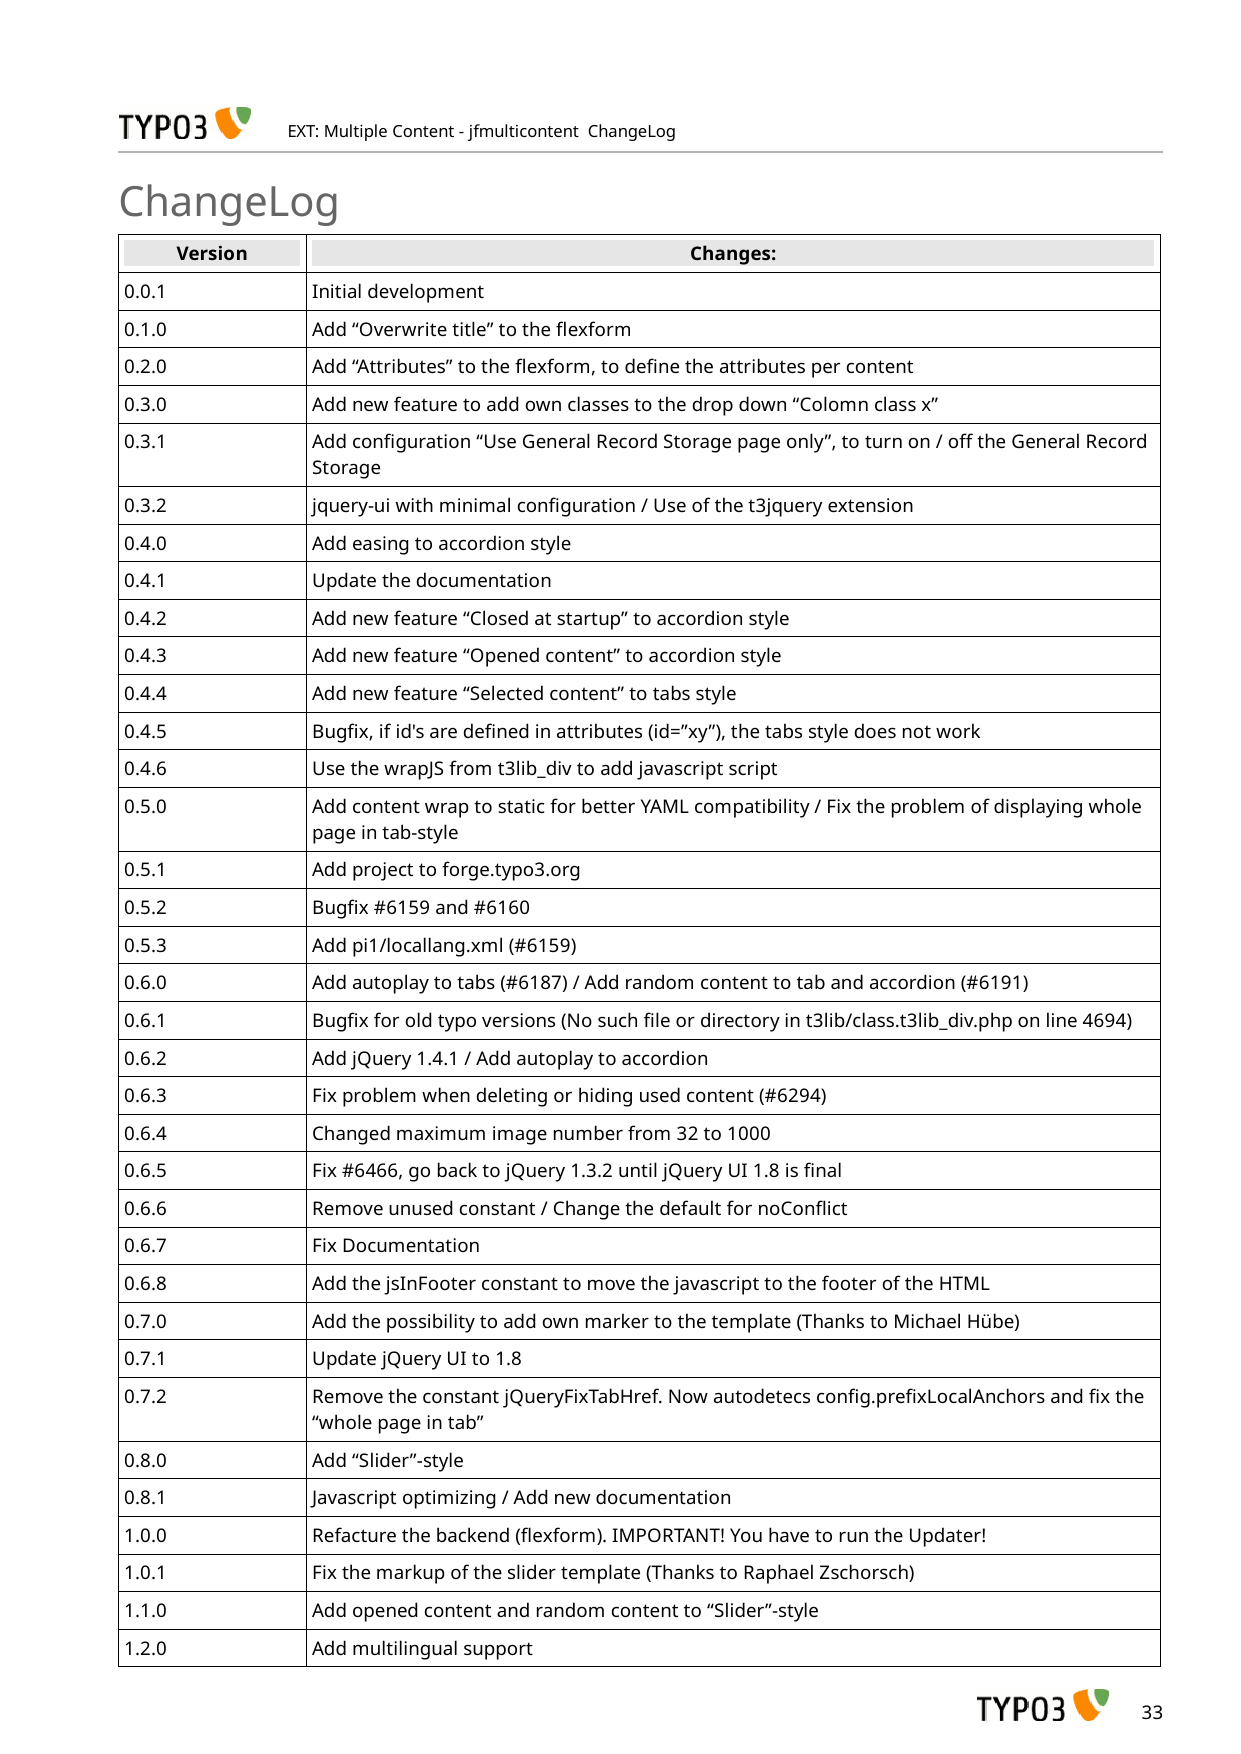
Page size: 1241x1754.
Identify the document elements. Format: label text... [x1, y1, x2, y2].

table_cell Add “Slider”-style [307, 1442, 1160, 1478]
table_cell 1.1.0 [119, 1592, 306, 1629]
table_cell Changed maximum image number from 32 to 1000 [307, 1115, 1160, 1151]
subtitle ChangeLog [118, 172, 1163, 228]
table_cell Add “Attributes” to the flexform, to define the attributes per content [307, 348, 1160, 385]
table_header Version [119, 235, 306, 272]
table_cell Add multilingual support [307, 1630, 1160, 1666]
table_cell Add configuration “Use General Record Storage page only”, to turn on / off the General Record Storage [307, 424, 1160, 486]
table_cell 0.5.1 [119, 852, 306, 888]
table_cell 0.6.6 [119, 1190, 306, 1227]
table_cell 0.4.6 [119, 750, 306, 787]
table_cell Add new feature “Opened content” to accordion style [307, 637, 1160, 674]
table_cell Refacture the backend (flexform). IMPORTANT! You have to run the Updater! [307, 1517, 1160, 1553]
table_cell Add jQuery 1.4.1 / Add autoplay to accordion [307, 1040, 1160, 1076]
table_cell 0.4.0 [119, 525, 306, 561]
table_cell Add new feature “Closed at startup” to accordion style [307, 600, 1160, 636]
picture [976, 1688, 1112, 1721]
table_cell 0.3.1 [119, 424, 306, 486]
table_cell 0.6.3 [119, 1077, 306, 1114]
table_cell Add project to forge.typo3.org [307, 852, 1160, 888]
table_cell Add pi1/locallang.xml (#6159) [307, 927, 1160, 963]
table_cell 0.8.0 [119, 1442, 306, 1478]
table_cell Fix Documentation [307, 1228, 1160, 1264]
table_cell 0.7.1 [119, 1340, 306, 1377]
table_cell Add “Overwrite title” to the flexform [307, 311, 1160, 347]
table_cell 0.6.0 [119, 964, 306, 1001]
table_cell Bugfix for old typo versions (No such file or directory in t3lib/class.t3lib_div.php on line 4694) [307, 1002, 1160, 1038]
table_cell Add new feature to add own classes to the drop down “Colomn class x” [307, 386, 1160, 422]
picture [118, 106, 254, 139]
table_cell Add the jsInFooter constant to move the javascript to the footer of the HTML [307, 1265, 1160, 1302]
table_cell 0.6.8 [119, 1265, 306, 1302]
table_cell 1.0.1 [119, 1555, 306, 1591]
table_cell 0.6.7 [119, 1228, 306, 1264]
table_cell Update the documentation [307, 562, 1160, 599]
table_cell 0.6.2 [119, 1040, 306, 1076]
table_cell 0.0.1 [119, 273, 306, 309]
table_cell Add new feature “Selected content” to tabs style [307, 675, 1160, 712]
table_cell 1.2.0 [119, 1630, 306, 1666]
table_cell 0.7.0 [119, 1303, 306, 1339]
table_cell 1.0.0 [119, 1517, 306, 1553]
table_cell 0.6.4 [119, 1115, 306, 1151]
table_cell 0.4.2 [119, 600, 306, 636]
table_cell Fix the markup of the slider template (Thanks to Raphael Zschorsch) [307, 1555, 1160, 1591]
table_cell Remove the constant jQueryFixTabHref. Now autodetecs config.prefixLocalAnchors and fix the “whole page in tab” [307, 1378, 1160, 1441]
table_cell 0.3.0 [119, 386, 306, 422]
table_cell 0.8.1 [119, 1479, 306, 1516]
table_cell Initial development [307, 273, 1160, 309]
table_cell 0.5.3 [119, 927, 306, 963]
table_cell 0.5.2 [119, 889, 306, 926]
table_cell Update jQuery UI to 1.8 [307, 1340, 1160, 1377]
table_cell Bugfix #6159 and #6160 [307, 889, 1160, 926]
table_cell Add autoplay to tabs (#6187) / Add random content to tab and accordion (#6191) [307, 964, 1160, 1001]
table_cell Add the possibility to add own marker to the template (Thanks to Michael Hübe) [307, 1303, 1160, 1339]
table_cell Remove unused constant / Change the default for noConflict [307, 1190, 1160, 1227]
table_cell 0.3.2 [119, 487, 306, 524]
table_cell Add easing to accordion style [307, 525, 1160, 561]
table_cell Use the wrapJS from t3lib_div to add javascript script [307, 750, 1160, 787]
table_cell 0.4.3 [119, 637, 306, 674]
table_cell 0.6.1 [119, 1002, 306, 1038]
table_cell 0.4.1 [119, 562, 306, 599]
table_cell Fix #6466, go back to jQuery 1.3.2 until jQuery UI 1.8 is final [307, 1152, 1160, 1189]
table_cell 0.4.5 [119, 713, 306, 749]
table_cell jquery-ui with minimal configuration / Use of the t3jquery extension [307, 487, 1160, 524]
table_cell Javascript optimizing / Add new documentation [307, 1479, 1160, 1516]
table_cell Bugfix, if id's are defined in attributes (id=”xy”), the tabs style does not work [307, 713, 1160, 749]
table_cell 0.7.2 [119, 1378, 306, 1441]
table_cell 0.2.0 [119, 348, 306, 385]
table_cell Add content wrap to static for better YAML compatibility / Fix the problem of displaying whole page in tab-style [307, 788, 1160, 851]
table_cell Fix problem when deleting or hiding used content (#6294) [307, 1077, 1160, 1114]
table_cell Add opened content and random content to “Slider”-style [307, 1592, 1160, 1629]
table_cell 0.1.0 [119, 311, 306, 347]
table_cell 0.5.0 [119, 788, 306, 851]
table_cell 0.6.5 [119, 1152, 306, 1189]
table_header Changes: [307, 235, 1160, 272]
table_cell 0.4.4 [119, 675, 306, 712]
